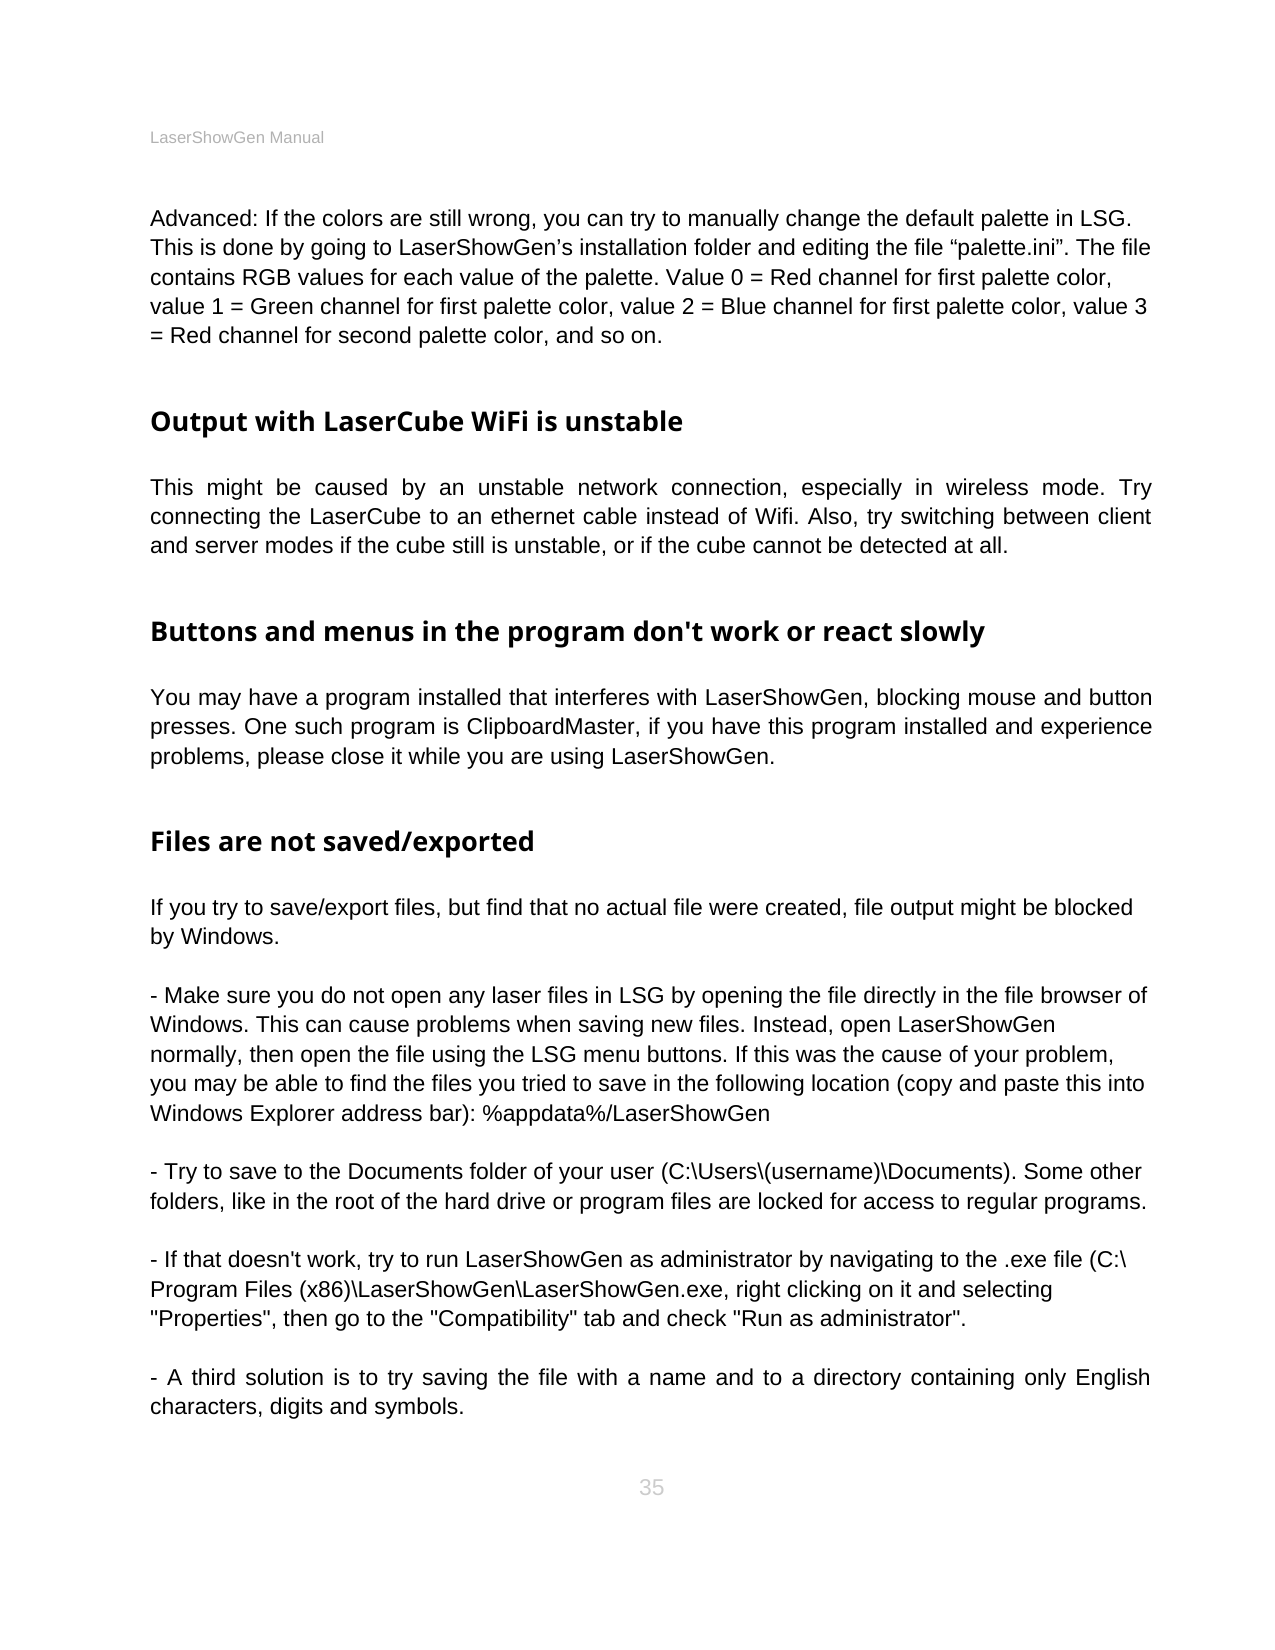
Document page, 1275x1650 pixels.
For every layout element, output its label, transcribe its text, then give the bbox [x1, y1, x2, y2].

text If you try to save/export files, but find that no actual file were created, file output might be blocked by Windows. [150, 895, 1153, 950]
text - Make sure you do not open any laser files in LSG by opening the file directly in the file browser of Windows. This can cause problems when saving new files. Instead, open LaserShowGen normally, then open the file using the LSG menu buttons. If this was the cause of your problem, you may be able to find the files you tried to save in the following location (copy and paste this into Windows Explorer address bar): %appdata%/LaserShowGen - Try to save to the Documents folder of your user (C:\Users\(username)\Documents). Some other folders, like in the root of the hard drive or program files are locked for access to regular programs. - If that doesn't work, try to run LaserShowGen as administrator by navigating to the .exe file (C:\Program Files (x86)\LaserShowGen\LaserShowGen.exe, right clicking on it and selecting "Properties", then go to the "Compatibility" tab and check "Run as administrator". [150, 983, 1153, 1332]
subtitle Output with LaserCube WiFi is unstable [150, 403, 1153, 439]
text Advanced: If the colors are still wrong, you can try to manually change the default palette in LSG. This is done by going to LaserShowGen’s installation folder and editing the file “palette.ini”. The file contains RGB values for each value of the palette. Value 0 = Red channel for first palette color, value 1 = Green channel for first palette color, value 2 = Blue channel for first palette color, value 3 = Red channel for second palette color, and so on. [150, 206, 1153, 349]
text - A third solution is to try saving the file with a name and to a directory containing only English characters, digits and symbols. [150, 1365, 1153, 1420]
subtitle Buttons and menus in the program don't work or react slowly [150, 613, 1153, 650]
text This might be caused by an unstable network connection, especially in wireless mode. Try connecting the LaserCube to an ethernet cable instead of Wifi. Also, try switching between client and server modes if the cube still is unstable, or if the cube cannot be detected at all. [150, 474, 1153, 559]
text You may have a program installed that interferes with LaserShowGen, blocking mouse and button presses. One such program is ClipboardMaster, if you have this program installed and experience problems, please close it while you are using LaserShowGen. [150, 684, 1153, 769]
subtitle Files are not saved/exported [150, 823, 1153, 860]
